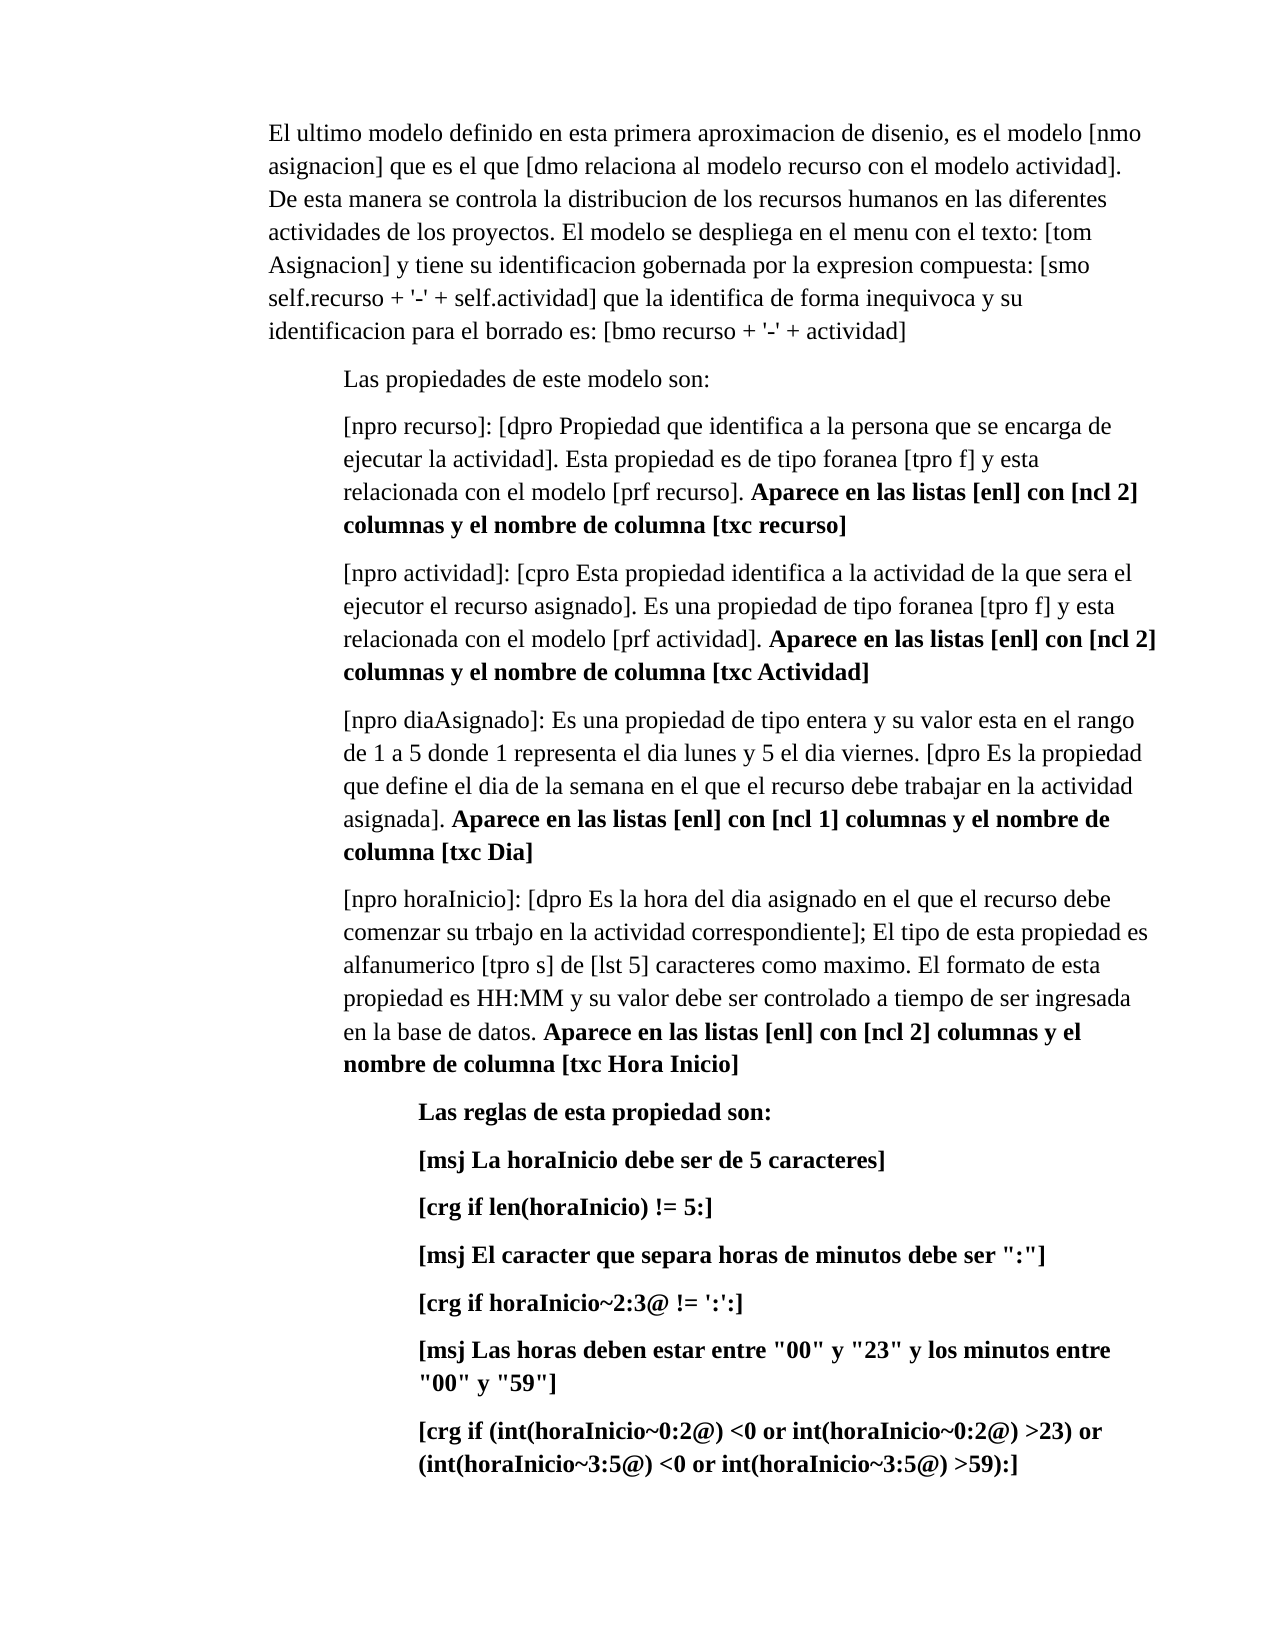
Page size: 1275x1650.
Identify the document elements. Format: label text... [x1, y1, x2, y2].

text Las reglas de esta propiedad son: [418, 1097, 1157, 1126]
text [crg if (int(horaInicio~0:2@) <0 or int(horaInicio~0:2@) >23) or (int(horaInicio~3:5@) <0 or int(horaInicio~3:5@) >59):] [418, 1416, 1157, 1478]
text [msj La horaInicio debe ser de 5 caracteres] [418, 1145, 1157, 1173]
text [msj El caracter que separa horas de minutos debe ser ":"] [418, 1240, 1157, 1269]
text Las propiedades de este modelo son: [343, 364, 1157, 393]
text [npro recurso]: [dpro Propiedad que identifica a la persona que se encarga de ejecutar la actividad]. Esta propiedad es de tipo foranea [tpro f] y esta relacionada con el modelo [prf recurso]. Aparece en las listas [enl] con [ncl 2] columnas y el nombre de columna [txc recurso] [343, 411, 1157, 539]
text [npro actividad]: [cpro Esta propiedad identifica a la actividad de la que sera el ejecutor el recurso asignado]. Es una propiedad de tipo foranea [tpro f] y esta relacionada con el modelo [prf actividad]. Aparece en las listas [enl] con [ncl 2] columnas y el nombre de columna [txc Actividad] [343, 558, 1157, 686]
text [crg if horaInicio~2:3@ != ':':] [418, 1288, 1157, 1316]
text El ultimo modelo definido en esta primera aproximacion de disenio, es el modelo [nmo asignacion] que es el que [dmo relaciona al modelo recurso con el modelo actividad]. De esta manera se controla la distribucion de los recursos humanos en las diferentes actividades de los proyectos. El modelo se despliega en el menu con el texto: [tom Asignacion] y tiene su identificacion gobernada por la expresion compuesta: [smo self.recurso + '-' + self.actividad] que la identifica de forma inequivoca y su identificacion para el borrado es: [bmo recurso + '-' + actividad] [268, 118, 1157, 345]
text [msj Las horas deben estar entre "00" y "23" y los minutos entre "00" y "59"] [418, 1335, 1157, 1397]
text [npro diaAsignado]: Es una propiedad de tipo entera y su valor esta en el rango de 1 a 5 donde 1 representa el dia lunes y 5 el dia viernes. [dpro Es la propiedad que define el dia de la semana en el que el recurso debe trabajar en la actividad asignada]. Aparece en las listas [enl] con [ncl 1] columnas y el nombre de columna [txc Dia] [343, 705, 1157, 866]
text [crg if len(horaInicio) != 5:] [418, 1192, 1157, 1221]
text [npro horaInicio]: [dpro Es la hora del dia asignado en el que el recurso debe comenzar su trbajo en la actividad correspondiente]; El tipo de esta propiedad es alfanumerico [tpro s] de [lst 5] caracteres como maximo. El formato de esta propiedad es HH:MM y su valor debe ser controlado a tiempo de ser ingresada en la base de datos. Aparece en las listas [enl] con [ncl 2] columnas y el nombre de columna [txc Hora Inicio] [343, 884, 1157, 1078]
